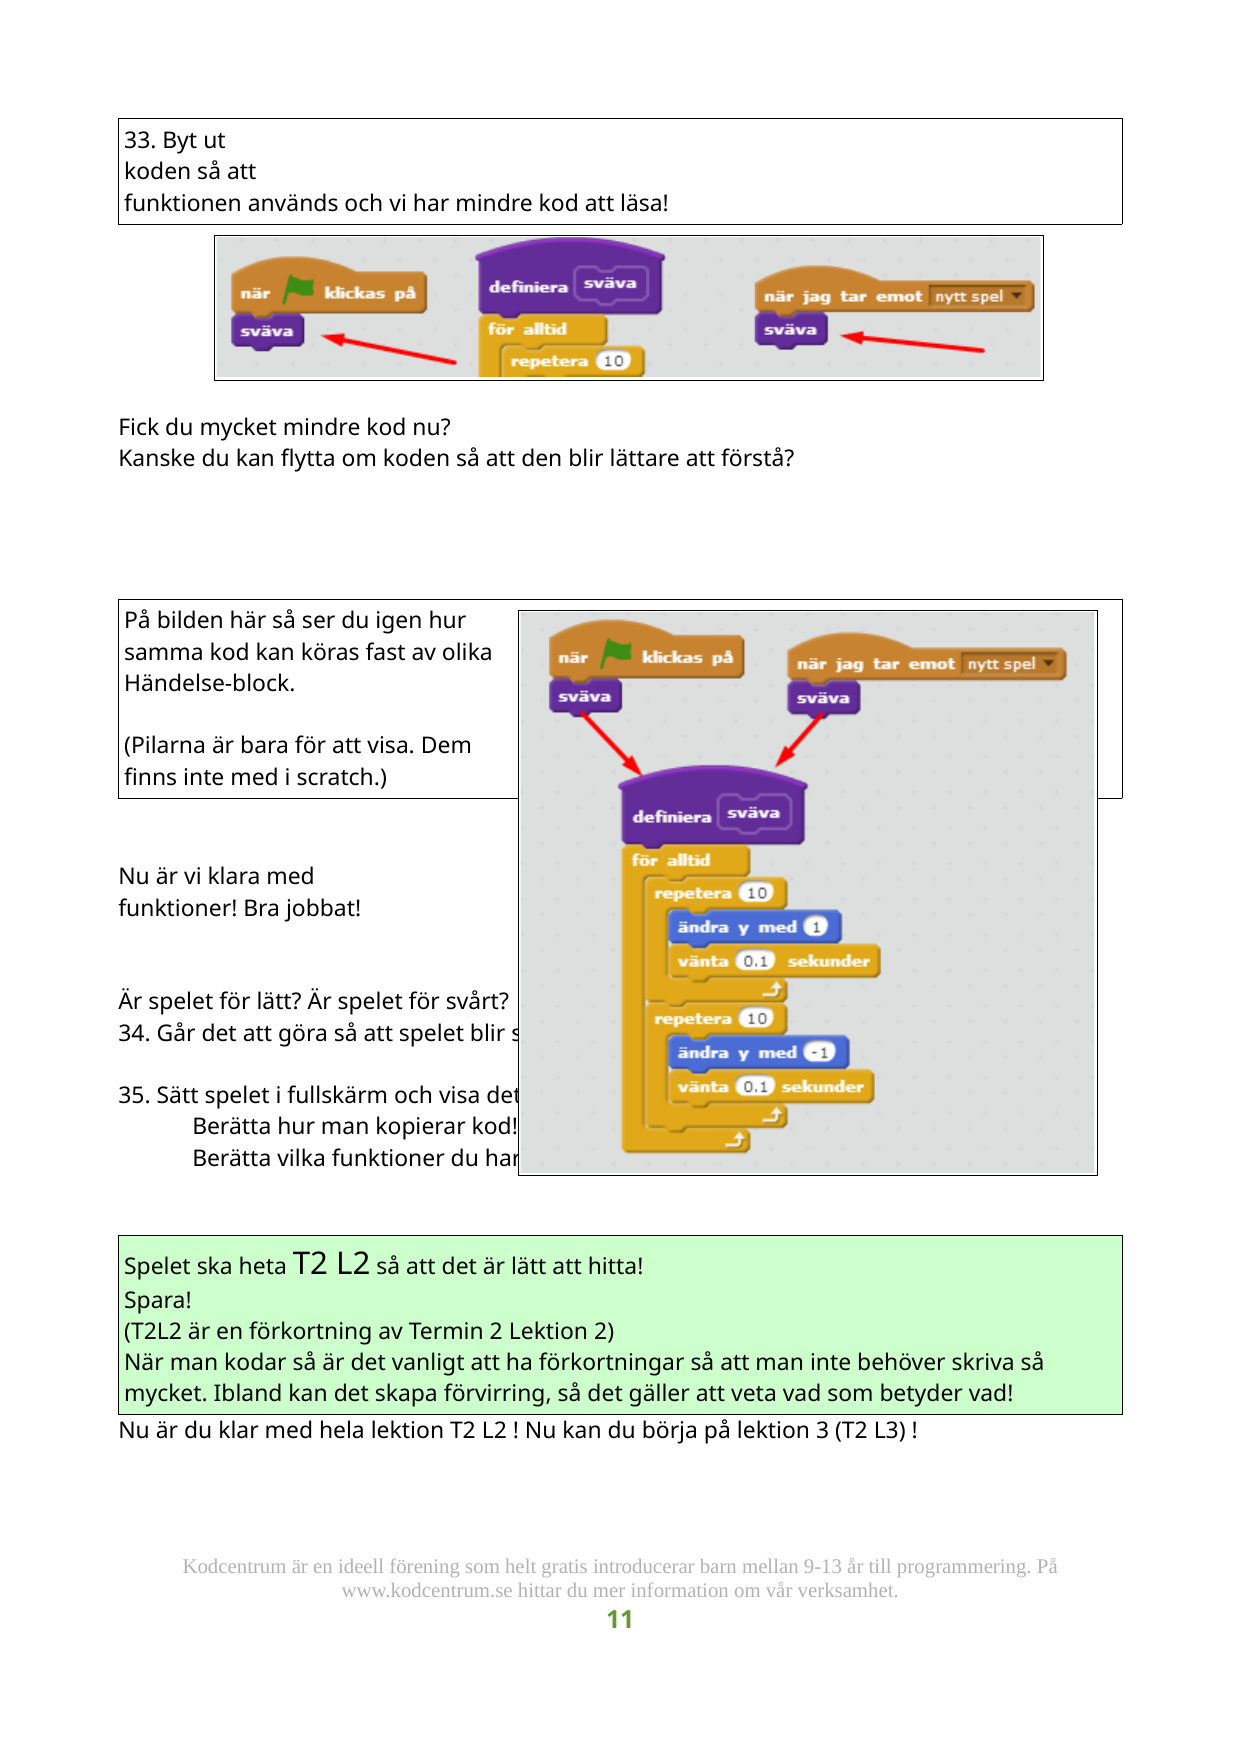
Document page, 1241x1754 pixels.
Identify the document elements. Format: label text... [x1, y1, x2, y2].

text [1098, 891, 1122, 923]
text 35. Sätt spelet i fullskärm och visa det för en vuxen! [118, 1079, 518, 1110]
text Berätta vilka funktioner du har gjort! [118, 1141, 518, 1173]
text Nu är vi klara med [118, 860, 518, 891]
text [1098, 1110, 1122, 1141]
picture [520, 612, 1095, 1173]
text [1098, 860, 1122, 891]
table_header Spelet ska heta T2 L2 så att det är lätt att hitta! Spara! (T2L2 är en förkortning av Termin 2 Lektion 2) När man kodar så är det vanligt att ha förkortningar så att man inte behöver skriva så mycket. Ibland kan det skapa förvirring, så det gäller att veta vad som betyder vad! [119, 1236, 1122, 1414]
text Nu är du klar med hela lektion T2 L2 ! Nu kan du börja på lektion 3 (T2 L3) ! [118, 1415, 1122, 1446]
text Är spelet för lätt? Är spelet för svårt? [118, 985, 518, 1016]
table_header På bilden här så ser du igen hur samma kod kan köras fast av olika Händelse-block. (Pilarna är bara för att visa. Dem finns inte med i scratch.) [119, 600, 1122, 798]
table_header 33. Byt ut koden så att funktionen används och vi har mindre kod att läsa! [119, 119, 1122, 223]
text Fick du mycket mindre kod nu? [118, 411, 1122, 442]
text Berätta vilka funktioner du har gjort! [1098, 1141, 1122, 1173]
text Kanske du kan flytta om koden så att den blir lättare att förstå? [118, 442, 1122, 473]
picture [216, 237, 1041, 377]
table_header [215, 236, 1043, 380]
text 34. Går det att göra så att spelet blir svårare hela tiden?! Hur då? [118, 1016, 518, 1048]
text funktioner! Bra jobbat! [118, 891, 518, 923]
text Berätta hur man kopierar kod! [118, 1110, 518, 1141]
